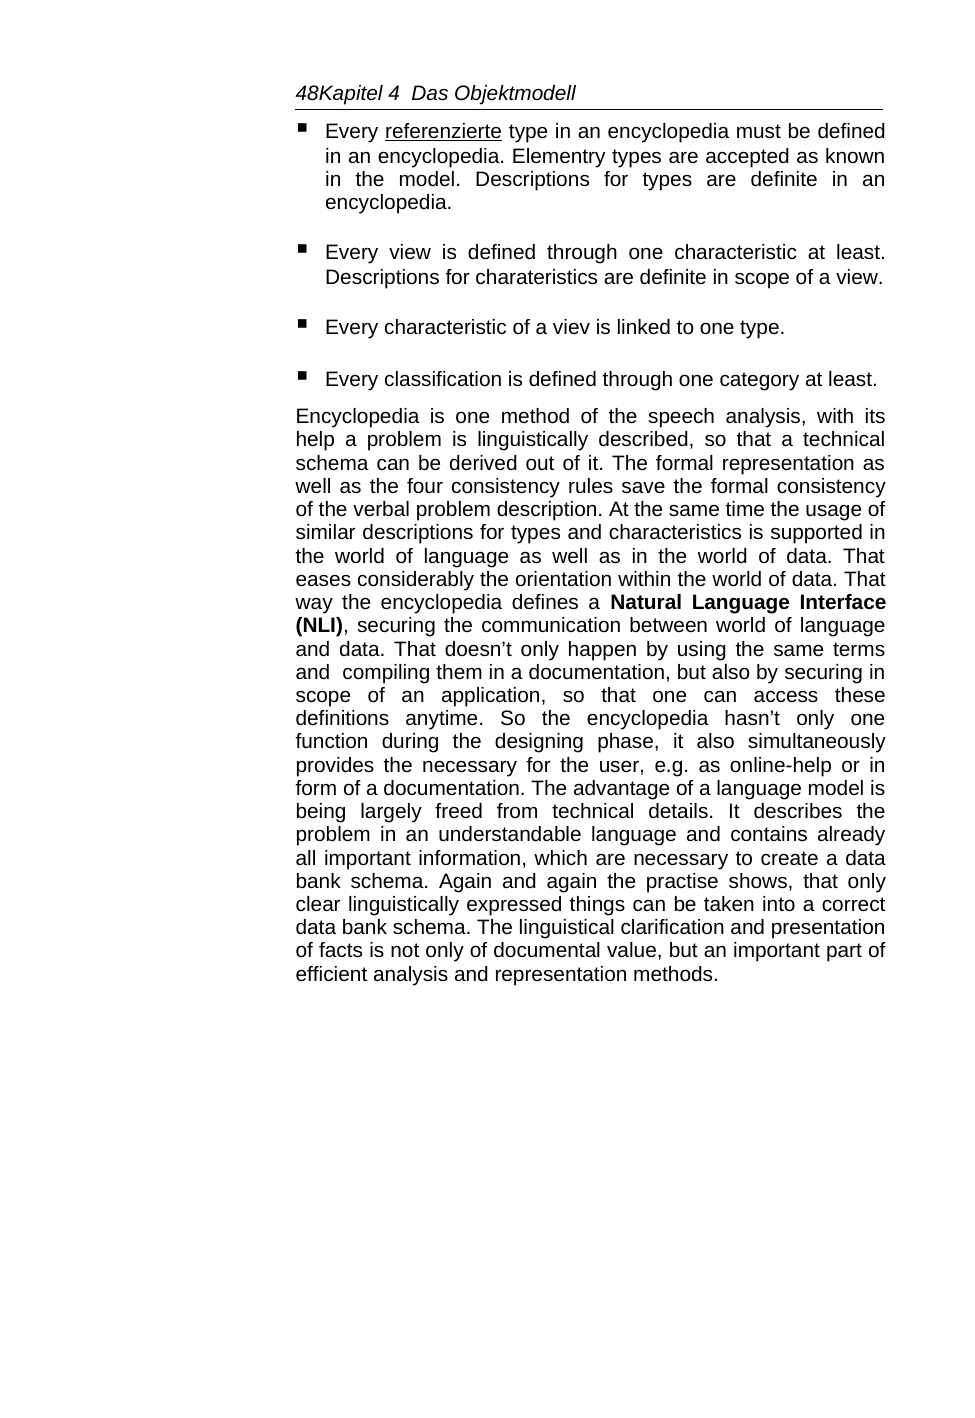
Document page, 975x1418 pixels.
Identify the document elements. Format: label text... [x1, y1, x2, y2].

list Every classification is defined through one category at least. [295, 366, 886, 392]
list Every view is defined through one characteristic at least. Descriptions for charateristics are definite in scope of a view. [295, 239, 886, 289]
list Every referenzierte type in an encyclopedia must be defined in an encyclopedia. Elementry types are accepted as known in the model. Descriptions for types are definite in an encyclopedia. [295, 118, 886, 214]
list Every characteristic of a viev is linked to one type. [295, 314, 886, 341]
text Encyclopedia is one method of the speech analysis, with its help a problem is linguistically described, so that a technical schema can be derived out of it. The formal representation as well as the four consistency rules save the formal consistency of the verbal problem description. At the same time the usage of similar descriptions for types and characteristics is supported in the world of language as well as in the world of data. That eases considerably the orientation within the world of data. That way the encyclopedia defines a Natural Language Interface (NLI), securing the communication between world of language and data. That doesn’t only happen by using the same terms and compiling them in a documentation, but also by securing in scope of an application, so that one can access these definitions anytime. So the encyclopedia hasn’t only one function during the designing phase, it also simultaneously provides the necessary for the user, e.g. as online-help or in form of a documentation. The advantage of a language model is being largely freed from technical details. It describes the problem in an understandable language and contains already all important information, which are necessary to create a data bank schema. Again and again the practise shows, that only clear linguistically expressed things can be taken into a correct data bank schema. The linguistical clarification and presentation of facts is not only of documental value, but an important part of efficient analysis and representation methods. [295, 405, 886, 986]
